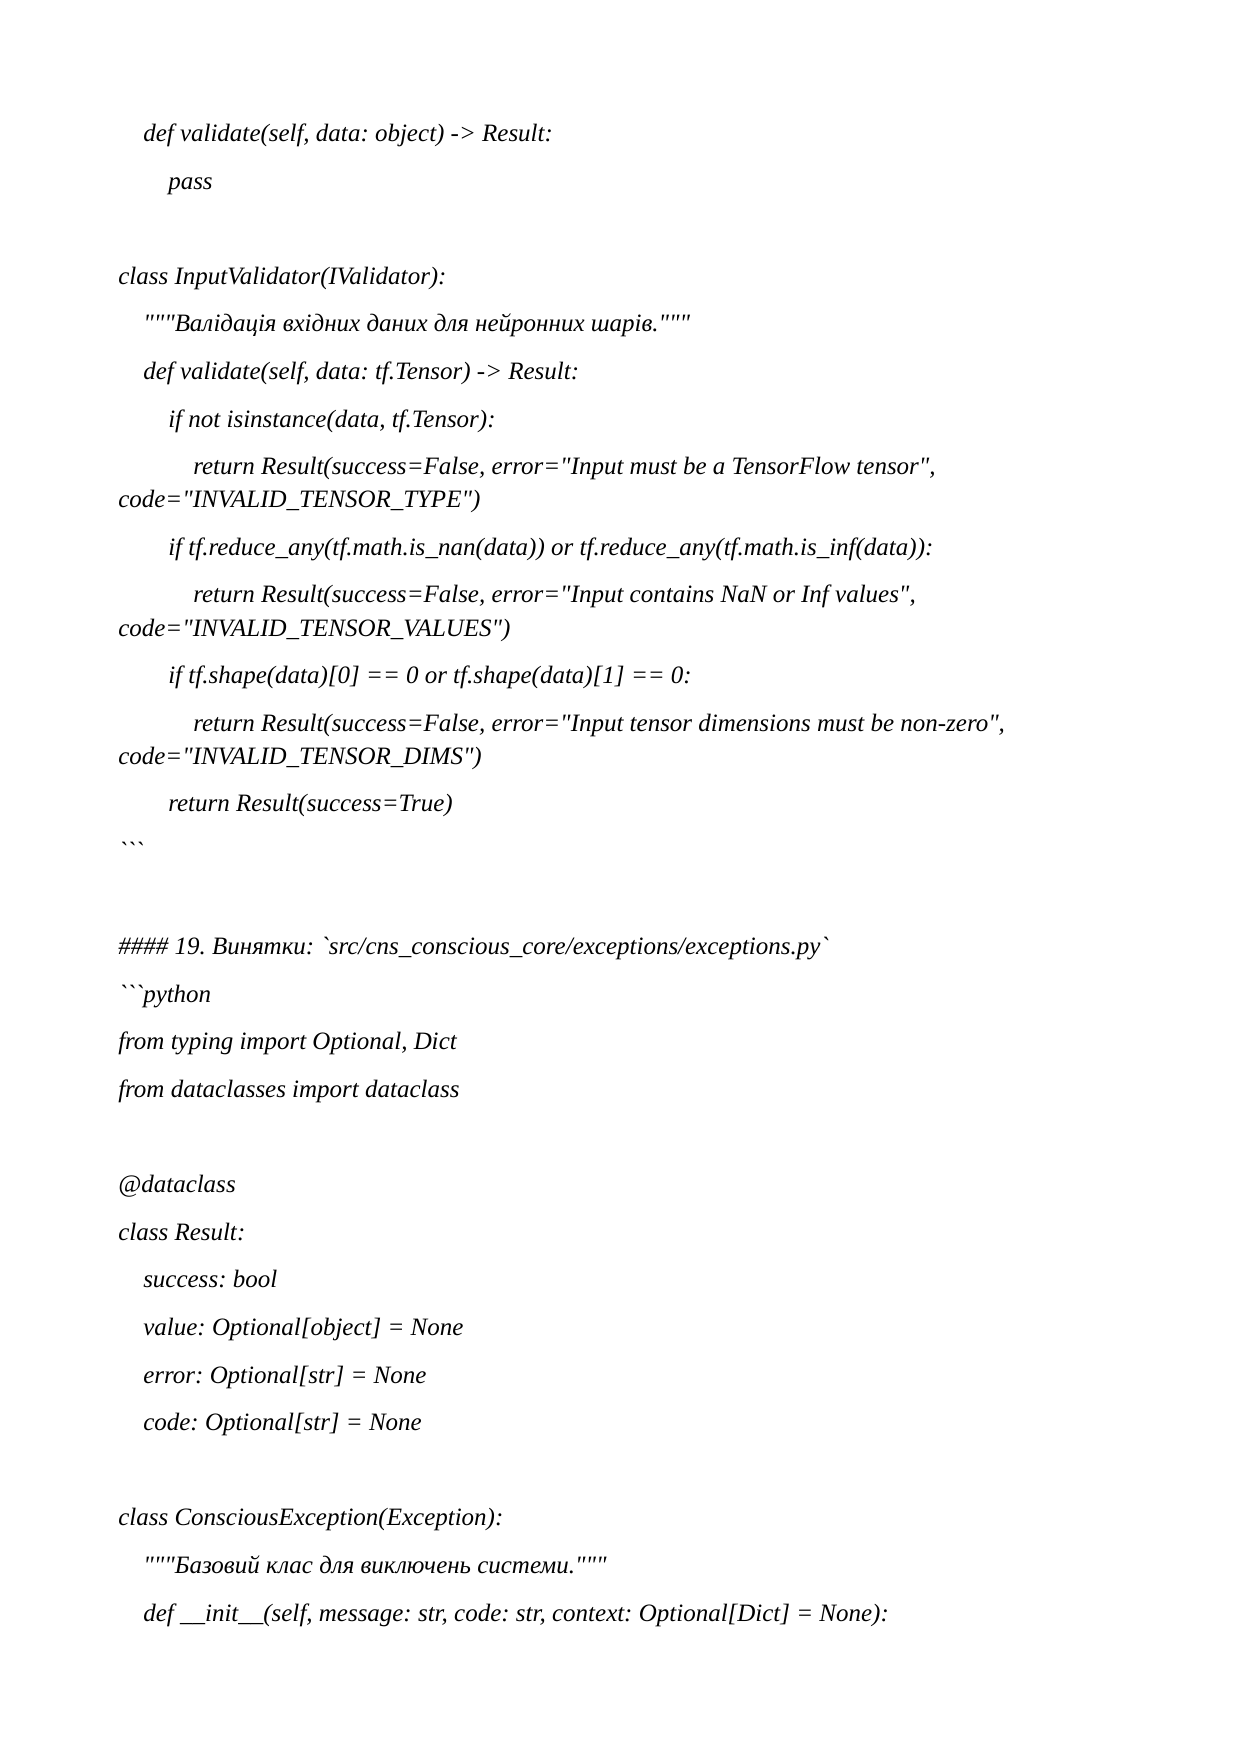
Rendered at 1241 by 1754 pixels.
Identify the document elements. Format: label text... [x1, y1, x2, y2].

text ```python [118, 979, 1122, 1008]
text from dataclasses import dataclass [118, 1074, 1122, 1103]
text ``` [118, 836, 1122, 865]
text def validate(self, data: object) -> Result: [118, 118, 1122, 147]
text value: Optional[object] = None [118, 1312, 1122, 1341]
text if tf.shape(data)[0] == 0 or tf.shape(data)[1] == 0: [118, 660, 1122, 689]
text return Result(success=False, error="Input tensor dimensions must be non-zero", code="INVALID_TENSOR_DIMS") [118, 708, 1122, 769]
text def __init__(self, message: str, code: str, context: Optional[Dict] = None): [118, 1598, 1122, 1626]
text if tf.reduce_any(tf.math.is_nan(data)) or tf.reduce_any(tf.math.is_inf(data)): [118, 532, 1122, 561]
text class Result: [118, 1217, 1122, 1246]
text pass [118, 166, 1122, 194]
text return Result(success=False, error="Input must be a TensorFlow tensor", code="INVALID_TENSOR_TYPE") [118, 451, 1122, 513]
text class InputValidator(IValidator): [118, 261, 1122, 290]
text return Result(success=True) [118, 788, 1122, 817]
text class ConsciousException(Exception): [118, 1502, 1122, 1531]
text error: Optional[str] = None [118, 1360, 1122, 1388]
text success: bool [118, 1264, 1122, 1293]
text def validate(self, data: tf.Tensor) -> Result: [118, 356, 1122, 385]
text return Result(success=False, error="Input contains NaN or Inf values", code="INVALID_TENSOR_VALUES") [118, 579, 1122, 641]
text """Базовий клас для виключень системи.""" [118, 1550, 1122, 1579]
text """Валідація вхідних даних для нейронних шарів.""" [118, 308, 1122, 337]
text if not isinstance(data, tf.Tensor): [118, 404, 1122, 432]
text #### 19. Винятки: `src/cns_conscious_core/exceptions/exceptions.py` [118, 931, 1122, 960]
text code: Optional[str] = None [118, 1407, 1122, 1436]
text @dataclass [118, 1169, 1122, 1198]
text from typing import Optional, Dict [118, 1026, 1122, 1055]
